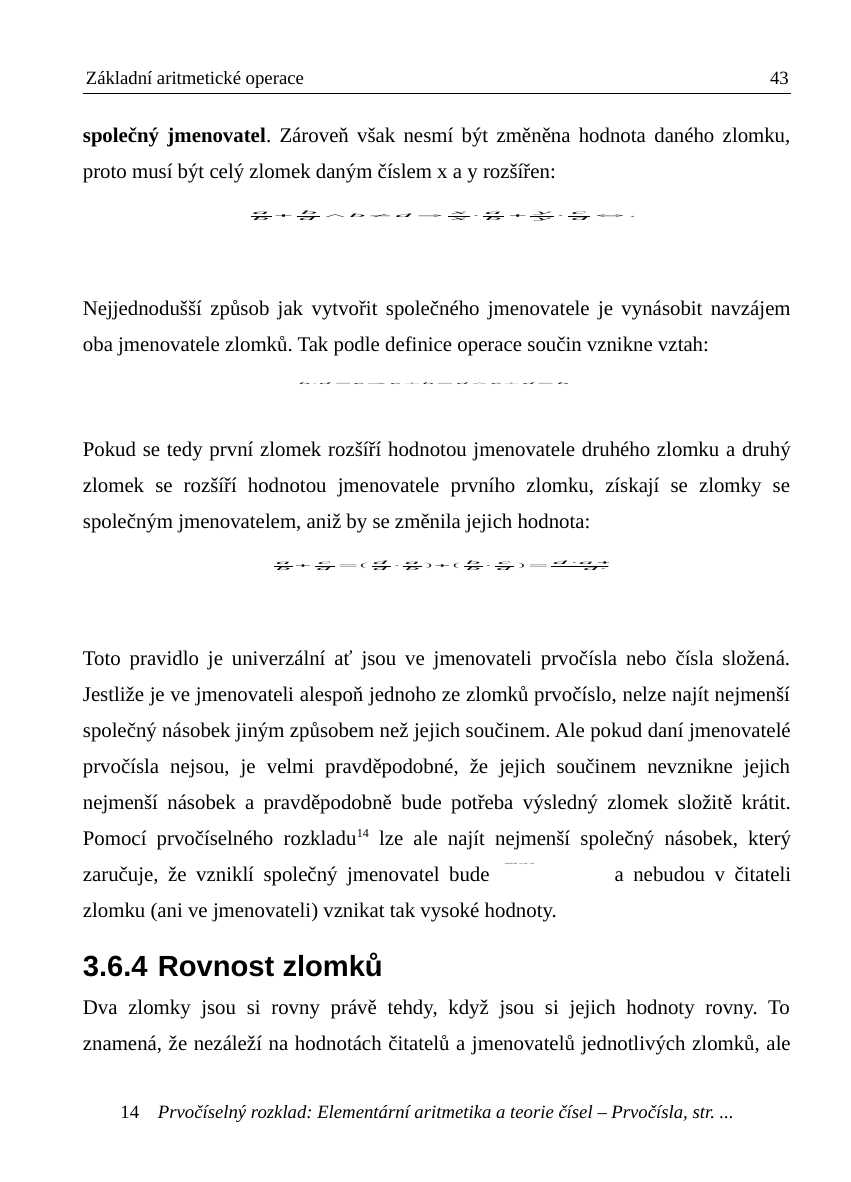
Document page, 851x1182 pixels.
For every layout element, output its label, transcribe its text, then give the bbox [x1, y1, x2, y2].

text Pokud se tedy první zlomek rozšíří hodnotou jmenovatele druhého zlomku a druhý zlomek se rozšíří hodnotou jmenovatele prvního zlomku, získají se zlomky se společným jmenovatelem, aniž by se změnila jejich hodnota: [83, 437, 791, 533]
text Nejjednodušší způsob jak vytvořit společného jmenovatele je vynásobit navzájem oba jmenovatele zlomků. Tak podle definice operace součin vznikne vztah: [83, 296, 791, 356]
text společný jmenovatel. Zároveň však nesmí být změněna hodnota daného zlomku, proto musí být celý zlomek daným číslem x a y rozšířen: [83, 123, 791, 183]
text Dva zlomky jsou si rovny právě tehdy, když jsou si jejich hodnoty rovny. To znamená, že nezáleží na hodnotách čitatelů a jmenovatelů jednotlivých zlomků, ale [83, 995, 791, 1055]
list Prvočíselný rozklad: Elementární aritmetika a teorie čísel – Prvočísla, str. ... [120, 1101, 791, 1122]
text Toto pravidlo je univerzální ať jsou ve jmenovateli prvočísla nebo čísla složená. Jestliže je ve jmenovateli alespoň jednoho ze zlomků prvočíslo, nelze najít nejmenší společný násobek jiným způsobem než jejich součinem. Ale pokud daní jmenovatelé prvočísla nejsou, je velmi pravděpodobné, že jejich součinem nevznikne jejich nejmenší násobek a pravděpodobně bude potřeba výsledný zlomek složitě krátit. Pomocí prvočíselného rozkladu lze ale najít nejmenší společný násobek, který zaručuje, že vzniklí společný jmenovatel budea nebudou v čitateli zlomku (ani ve jmenovateli) vznikat tak vysoké hodnoty. [83, 646, 791, 922]
subtitle Rovnost zlomků [83, 949, 791, 982]
